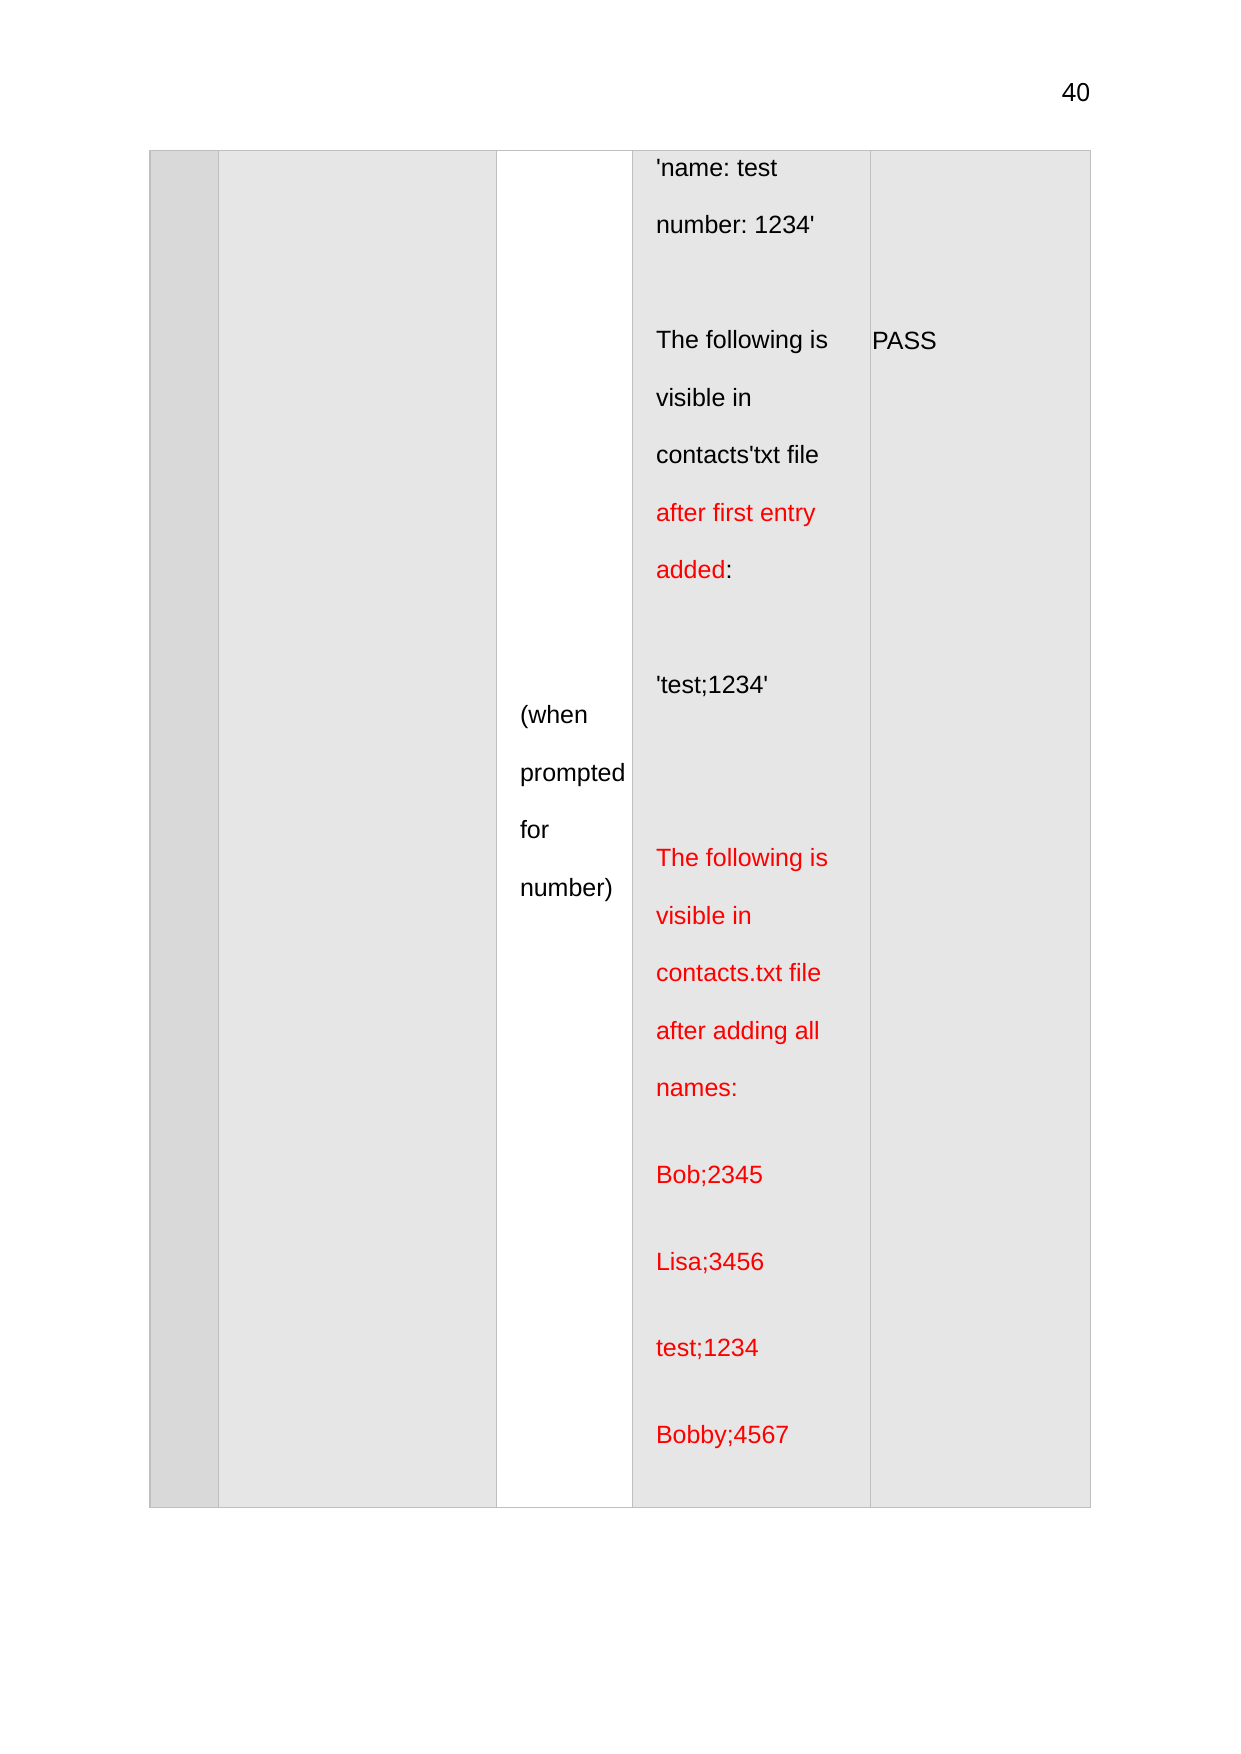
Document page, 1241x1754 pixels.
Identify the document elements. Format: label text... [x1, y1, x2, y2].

table_cell [151, 151, 218, 1507]
table_cell PASS [871, 151, 1090, 1507]
table_cell [219, 151, 496, 1507]
table_cell (when prompted for number) [497, 151, 632, 1507]
table_cell 'name: test number: 1234' The following is visible in contacts'txt file after first entry added: 'test;1234' The following is visible in contacts.txt file after adding all names: Bob;2345 Lisa;3456 test;1234 Bobby;4567 [633, 151, 870, 1507]
